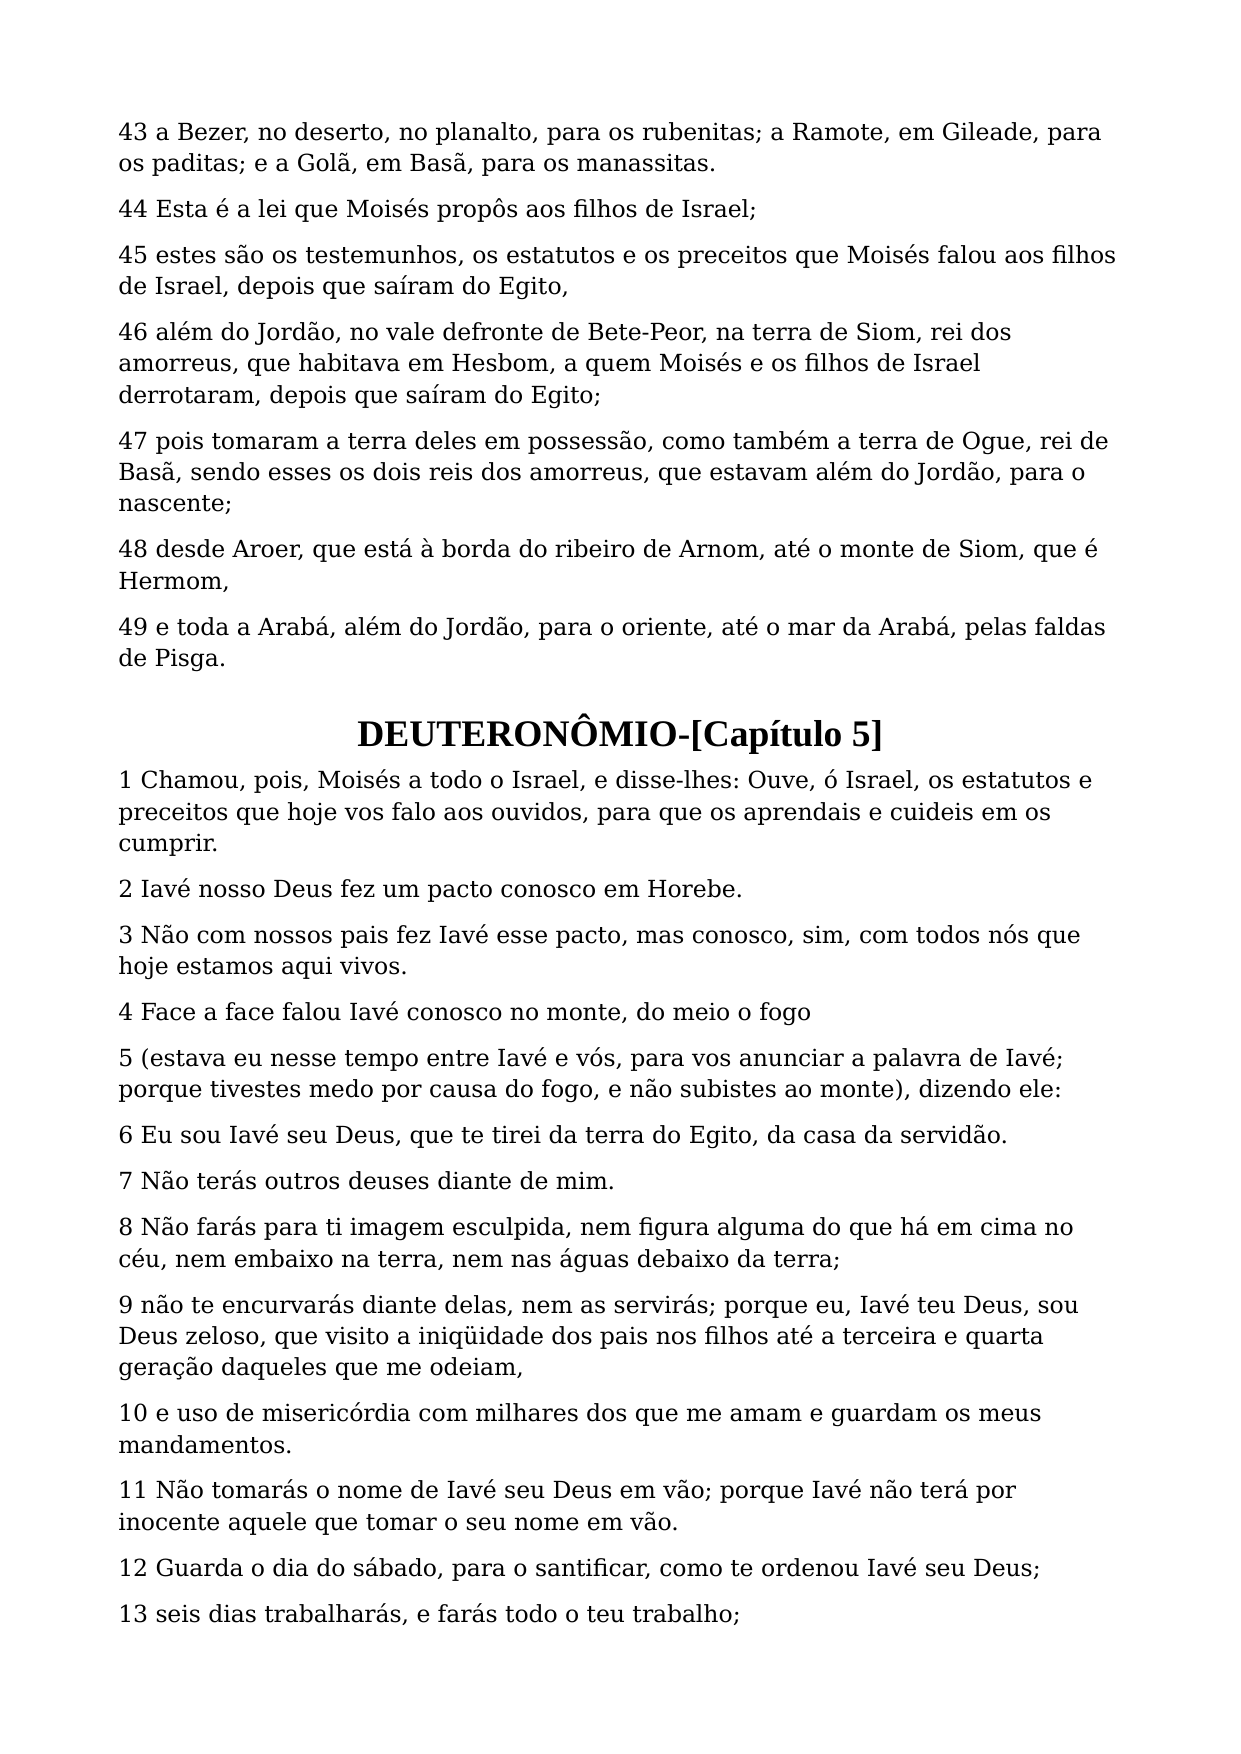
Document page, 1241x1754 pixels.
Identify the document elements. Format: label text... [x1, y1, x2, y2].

text 48 desde Aroer, que está à borda do ribeiro de Arnom, até o monte de Siom, que é Hermom, [118, 536, 1122, 594]
text 2 Iavé nosso Deus fez um pacto conosco em Horebe. [118, 876, 1122, 903]
text 46 além do Jordão, no vale defronte de Bete-Peor, na terra de Siom, rei dos amorreus, que habitava em Hesbom, a quem Moisés e os filhos de Israel derrotaram, depois que saíram do Egito; [118, 319, 1122, 409]
text 9 não te encurvarás diante delas, nem as servirás; porque eu, Iavé teu Deus, sou Deus zeloso, que visito a iniqüidade dos pais nos filhos até a terceira e quarta geração daqueles que me odeiam, [118, 1291, 1122, 1381]
text 49 e toda a Arabá, além do Jordão, para o oriente, até o mar da Arabá, pelas faldas de Pisga. [118, 613, 1122, 672]
text 44 Esta é a lei que Moisés propôs aos filhos de Israel; [118, 195, 1122, 223]
text 3 Não com nossos pais fez Iavé esse pacto, mas conosco, sim, com todos nós que hoje estamos aqui vivos. [118, 922, 1122, 980]
text 13 seis dias trabalharás, e farás todo o teu trabalho; [118, 1600, 1122, 1628]
text 5 (estava eu nesse tempo entre Iavé e vós, para vos anunciar a palavra de Iavé; porque tivestes medo por causa do fogo, e não subistes ao monte), dizendo ele: [118, 1045, 1122, 1103]
text 10 e uso de misericórdia com milhares dos que me amam e guardam os meus mandamentos. [118, 1400, 1122, 1458]
text 45 estes são os testemunhos, os estatutos e os preceitos que Moisés falou aos filhos de Israel, depois que saíram do Egito, [118, 241, 1122, 300]
text 12 Guarda o dia do sábado, para o santificar, como te ordenou Iavé seu Deus; [118, 1554, 1122, 1582]
text 7 Não terás outros deuses diante de mim. [118, 1168, 1122, 1195]
text 4 Face a face falou Iavé conosco no monte, do meio o fogo [118, 999, 1122, 1026]
text 11 Não tomarás o nome de Iavé seu Deus em vão; porque Iavé não terá por inocente aquele que tomar o seu nome em vão. [118, 1477, 1122, 1536]
text 1 Chamou, pois, Moisés a todo o Israel, e disse-lhes: Ouve, ó Israel, os estatutos e preceitos que hoje vos falo aos ouvidos, para que os aprendais e cuideis em os cumprir. [118, 767, 1122, 857]
text 6 Eu sou Iavé seu Deus, que te tirei da terra do Egito, da casa da servidão. [118, 1122, 1122, 1149]
text 47 pois tomaram a terra deles em possessão, como também a terra de Ogue, rei de Basã, sendo esses os dois reis dos amorreus, que estavam além do Jordão, para o nascente; [118, 427, 1122, 517]
subtitle DEUTERONÔMIO-[Capítulo 5] [118, 711, 1122, 754]
text 8 Não farás para ti imagem esculpida, nem figura alguma do que há em cima no céu, nem embaixo na terra, nem nas águas debaixo da terra; [118, 1214, 1122, 1273]
text 43 a Bezer, no deserto, no planalto, para os rubenitas; a Ramote, em Gileade, para os paditas; e a Golã, em Basã, para os manassitas. [118, 118, 1122, 177]
